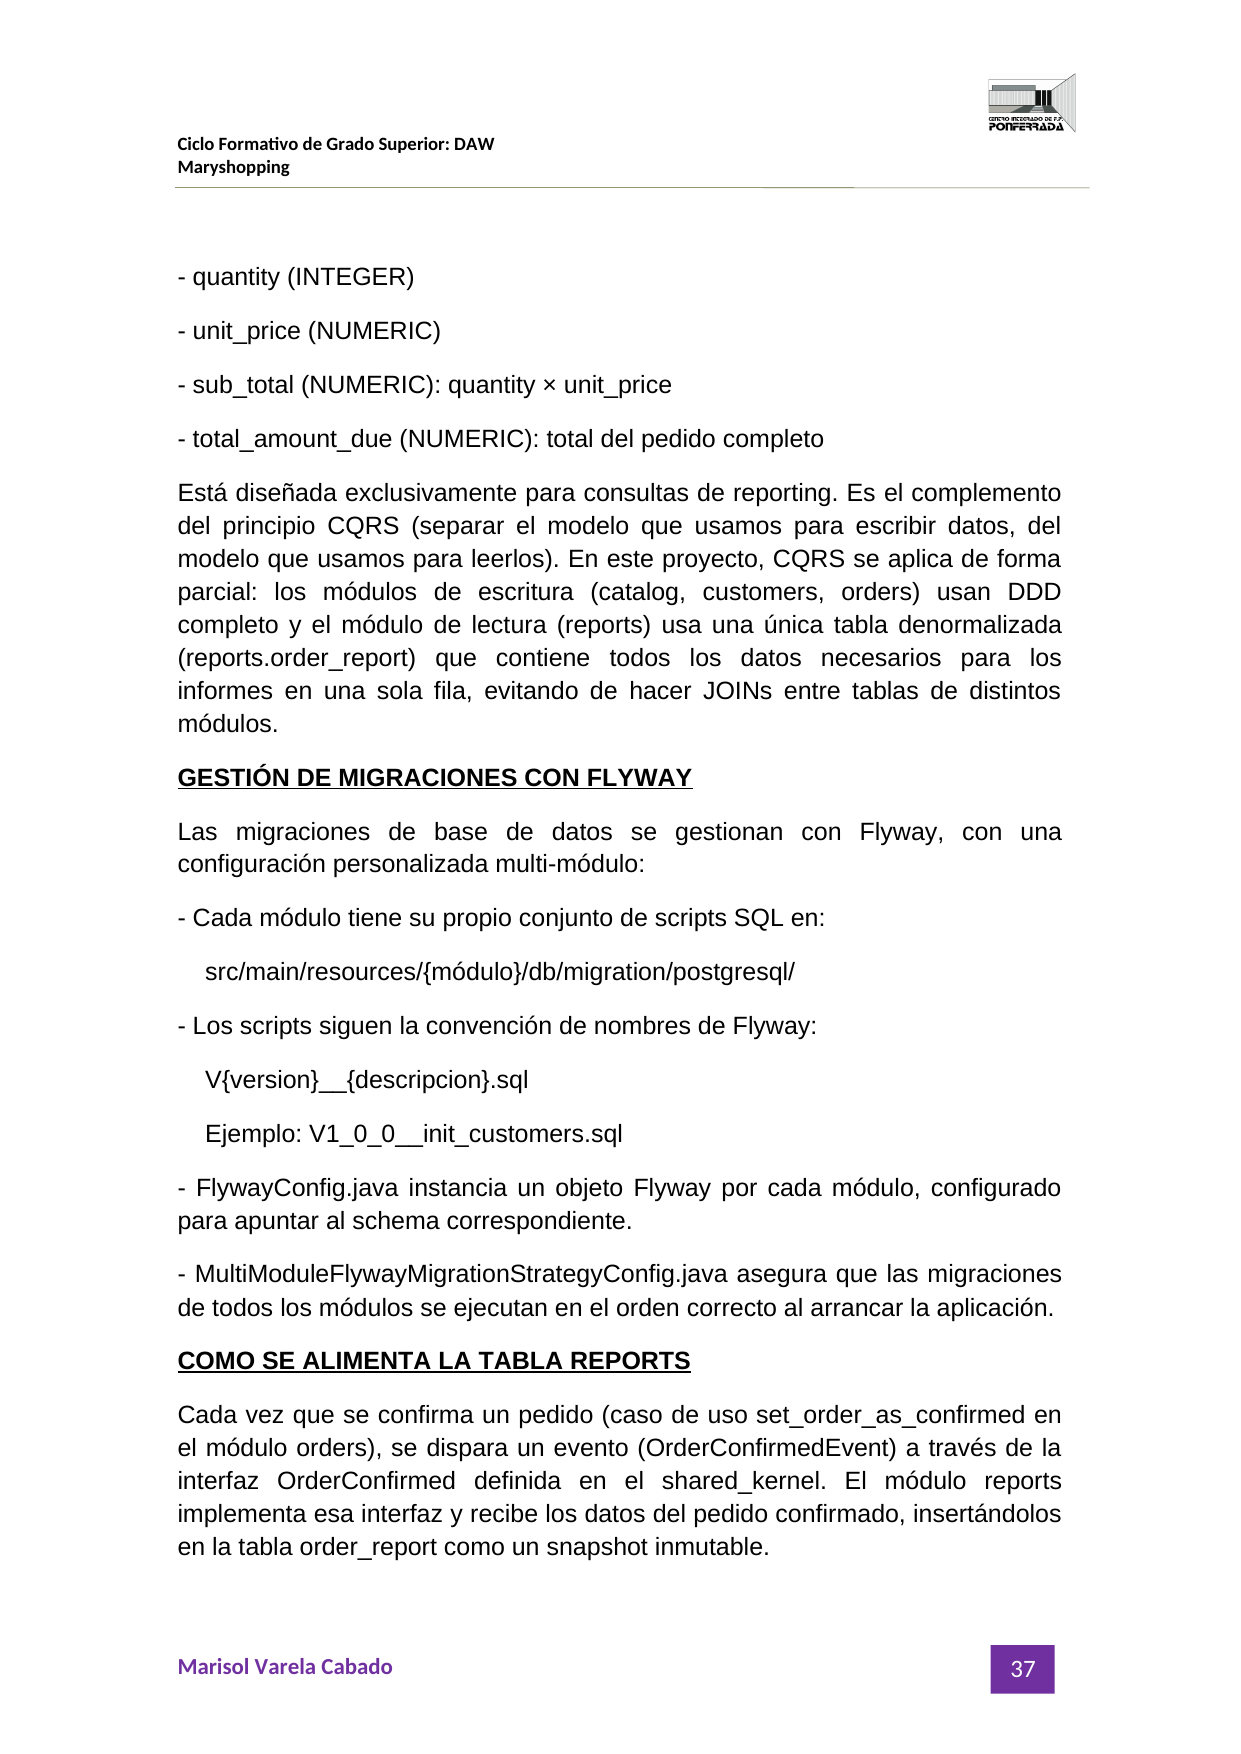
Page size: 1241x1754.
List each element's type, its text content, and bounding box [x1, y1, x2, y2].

text - Los scripts siguen la convención de nombres de Flyway: [177, 1011, 1063, 1040]
text COMO SE ALIMENTA LA TABLA REPORTS [177, 1346, 1063, 1375]
text Está diseñada exclusivamente para consultas de reporting. Es el complemento del principio CQRS (separar el modelo que usamos para escribir datos, del modelo que usamos para leerlos). En este proyecto, CQRS se aplica de forma parcial: los módulos de escritura (catalog, customers, orders) usan DDD completo y el módulo de lectura (reports) usa una única tabla denormalizada (reports.order_report) que contiene todos los datos necesarios para los informes en una sola fila, evitando de hacer JOINs entre tablas de distintos módulos. [177, 478, 1063, 737]
text src/main/resources/{módulo}/db/migration/postgresql/ [177, 957, 1063, 986]
text - unit_price (NUMERIC) [177, 316, 1063, 345]
text V{version}__{descripcion}.sql [177, 1065, 1063, 1094]
text - sub_total (NUMERIC): quantity × unit_price [177, 370, 1063, 399]
text Las migraciones de base de datos se gestionan con Flyway, con una configuración personalizada multi-módulo: [177, 816, 1063, 878]
text Cada vez que se confirma un pedido (caso de uso set_order_as_confirmed en el módulo orders), se dispara un evento (OrderConfirmedEvent) a través de la interfaz OrderConfirmed definida en el shared_kernel. El módulo reports implementa esa interfaz y recibe los datos del pedido confirmado, insertándolos en la tabla order_report como un snapshot inmutable. [177, 1400, 1063, 1561]
text - total_amount_due (NUMERIC): total del pedido completo [177, 424, 1063, 452]
text Ejemplo: V1_0_0__init_customers.sql [177, 1119, 1063, 1147]
text - MultiModuleFlywayMigrationStrategyConfig.java asegura que las migraciones de todos los módulos se ejecutan en el orden correcto al arrancar la aplicación. [177, 1259, 1063, 1321]
text GESTIÓN DE MIGRACIONES CON FLYWAY [177, 763, 1063, 791]
text - quantity (INTEGER) [177, 262, 1063, 291]
text - FlywayConfig.java instancia un objeto Flyway por cada módulo, configurado para apuntar al schema correspondiente. [177, 1173, 1063, 1234]
text - Cada módulo tiene su propio conjunto de scripts SQL en: [177, 903, 1063, 932]
